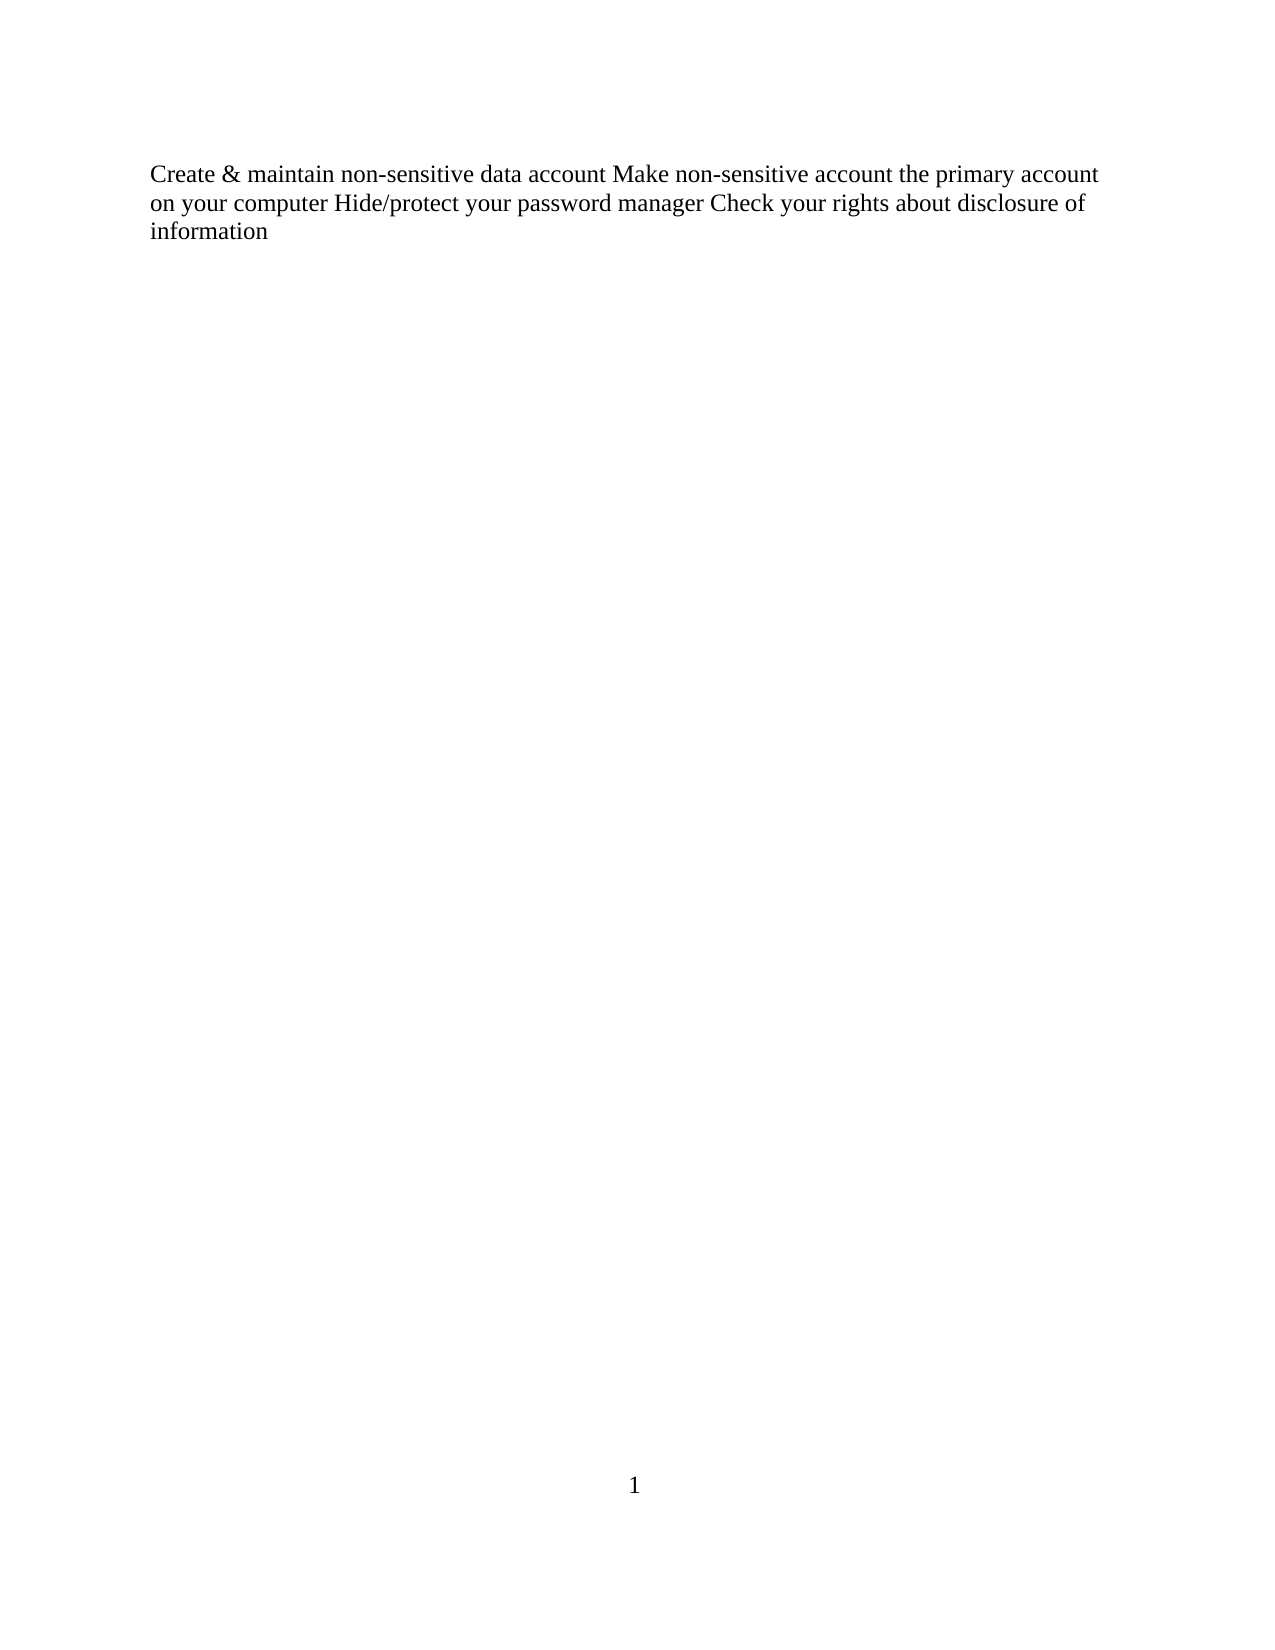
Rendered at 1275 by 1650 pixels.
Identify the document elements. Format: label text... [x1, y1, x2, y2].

text Create & maintain non-sensitive data account Make non-sensitive account the primary account on your computer Hide/protect your password manager Check your rights about disclosure of information [150, 159, 1125, 245]
